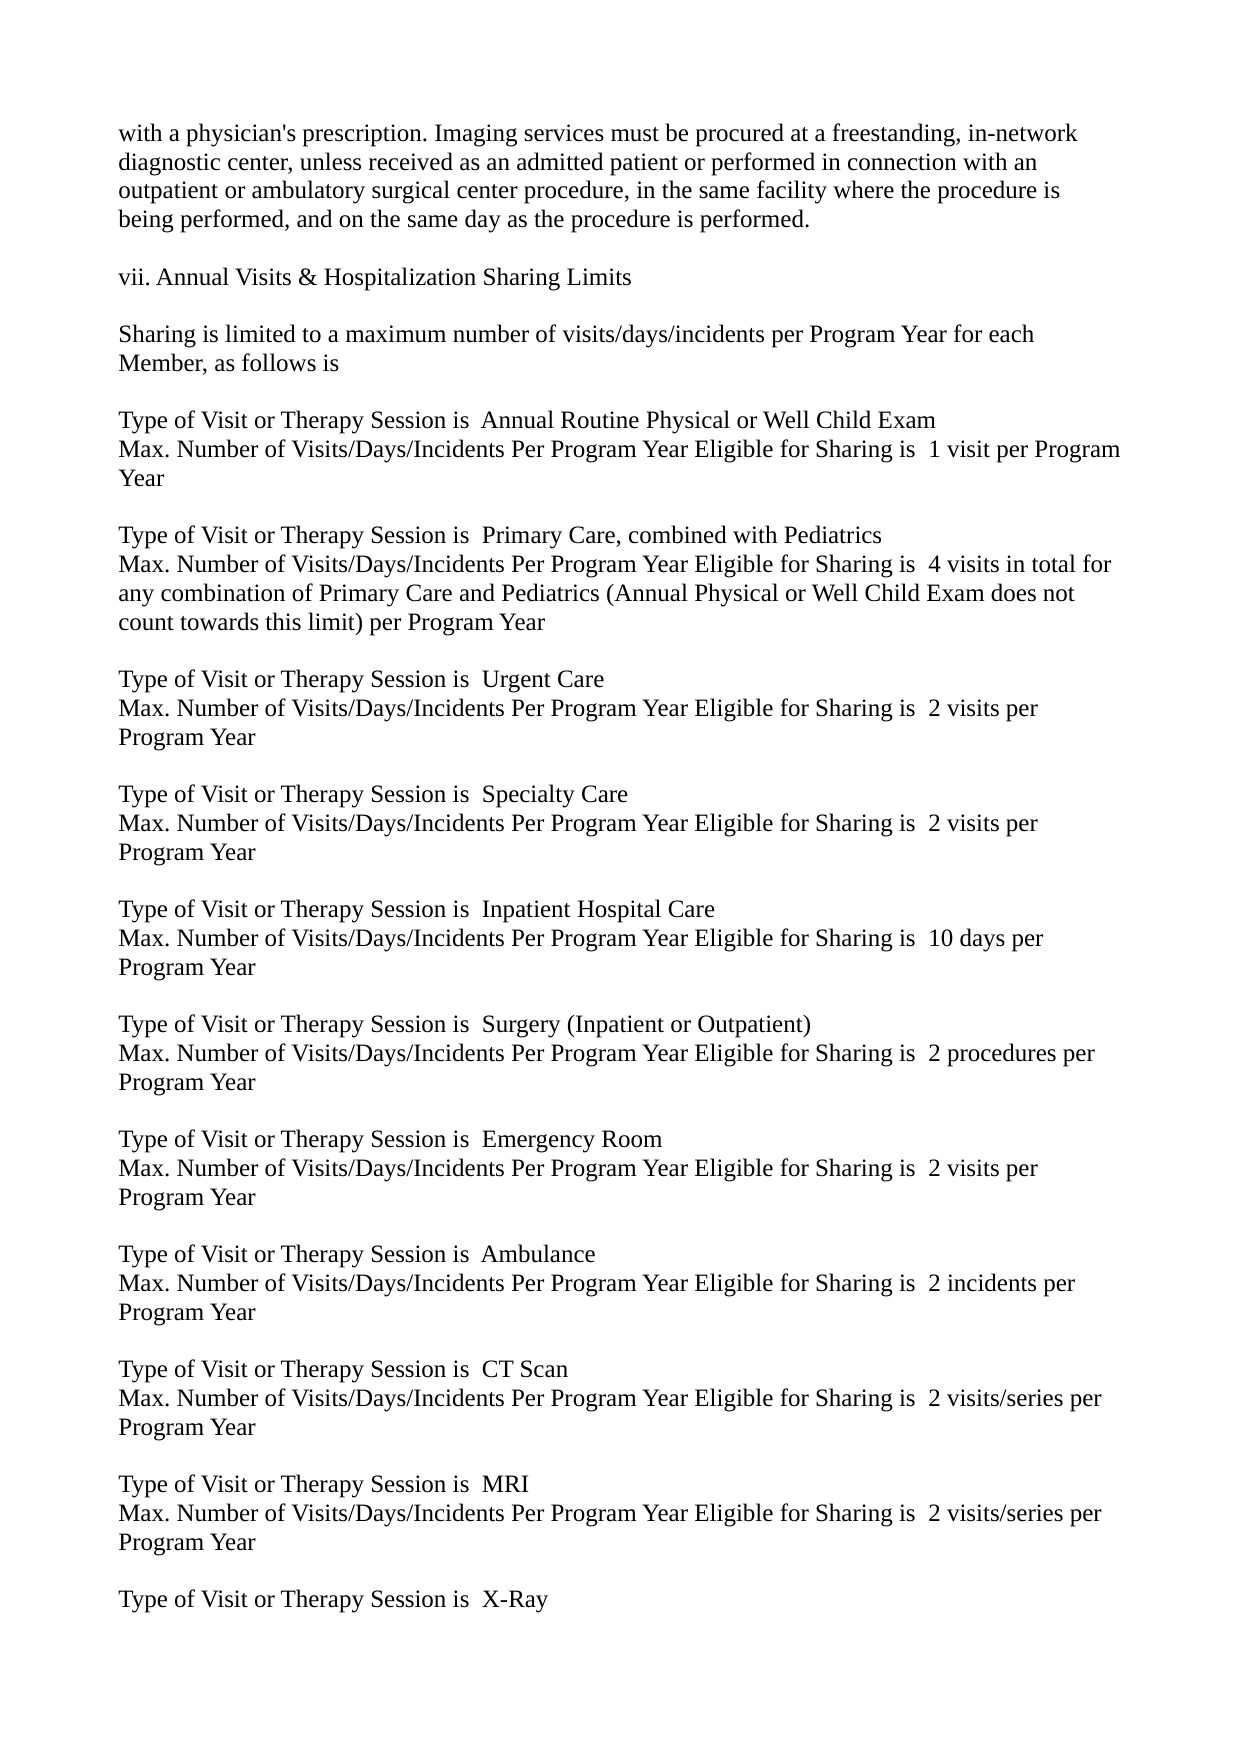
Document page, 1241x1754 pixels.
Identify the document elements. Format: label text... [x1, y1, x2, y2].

text Max. Number of Visits/Days/Incidents Per Program Year Eligible for Sharing is 2 procedures per Program Year [118, 1038, 1122, 1096]
text Sharing is limited to a maximum number of visits/days/incidents per Program Year for each Member, as follows is [118, 319, 1122, 377]
text Max. Number of Visits/Days/Incidents Per Program Year Eligible for Sharing is 2 visits per Program Year [118, 1153, 1122, 1211]
text Type of Visit or Therapy Session is X-Ray [118, 1584, 1122, 1613]
text Type of Visit or Therapy Session is MRI [118, 1469, 1122, 1498]
text Max. Number of Visits/Days/Incidents Per Program Year Eligible for Sharing is 4 visits in total for any combination of Primary Care and Pediatrics (Annual Physical or Well Child Exam does not count towards this limit) per Program Year [118, 549, 1122, 636]
text Type of Visit or Therapy Session is Annual Routine Physical or Well Child Exam [118, 406, 1122, 434]
text Max. Number of Visits/Days/Incidents Per Program Year Eligible for Sharing is 2 visits/series per Program Year [118, 1498, 1122, 1556]
text Type of Visit or Therapy Session is Emergency Room [118, 1124, 1122, 1153]
text Max. Number of Visits/Days/Incidents Per Program Year Eligible for Sharing is 10 days per Program Year [118, 923, 1122, 981]
text Type of Visit or Therapy Session is Surgery (Inpatient or Outpatient) [118, 1009, 1122, 1038]
text Max. Number of Visits/Days/Incidents Per Program Year Eligible for Sharing is 2 visits per Program Year [118, 693, 1122, 751]
text Type of Visit or Therapy Session is Specialty Care [118, 779, 1122, 808]
text Type of Visit or Therapy Session is Inpatient Hospital Care [118, 894, 1122, 923]
text Type of Visit or Therapy Session is CT Scan [118, 1354, 1122, 1383]
text Max. Number of Visits/Days/Incidents Per Program Year Eligible for Sharing is 2 incidents per Program Year [118, 1268, 1122, 1326]
text Max. Number of Visits/Days/Incidents Per Program Year Eligible for Sharing is 1 visit per Program Year [118, 434, 1122, 492]
text Type of Visit or Therapy Session is Ambulance [118, 1239, 1122, 1268]
text Max. Number of Visits/Days/Incidents Per Program Year Eligible for Sharing is 2 visits per Program Year [118, 808, 1122, 866]
text Max. Number of Visits/Days/Incidents Per Program Year Eligible for Sharing is 2 visits/series per Program Year [118, 1383, 1122, 1441]
text Type of Visit or Therapy Session is Primary Care, combined with Pediatrics [118, 521, 1122, 549]
text with a physician's prescription. Imaging services must be procured at a freestanding, in-network diagnostic center, unless received as an admitted patient or performed in connection with an outpatient or ambulatory surgical center procedure, in the same facility where the procedure is being performed, and on the same day as the procedure is performed. [118, 118, 1122, 233]
text vii. Annual Visits & Hospitalization Sharing Limits [118, 262, 1122, 291]
text Type of Visit or Therapy Session is Urgent Care [118, 664, 1122, 693]
